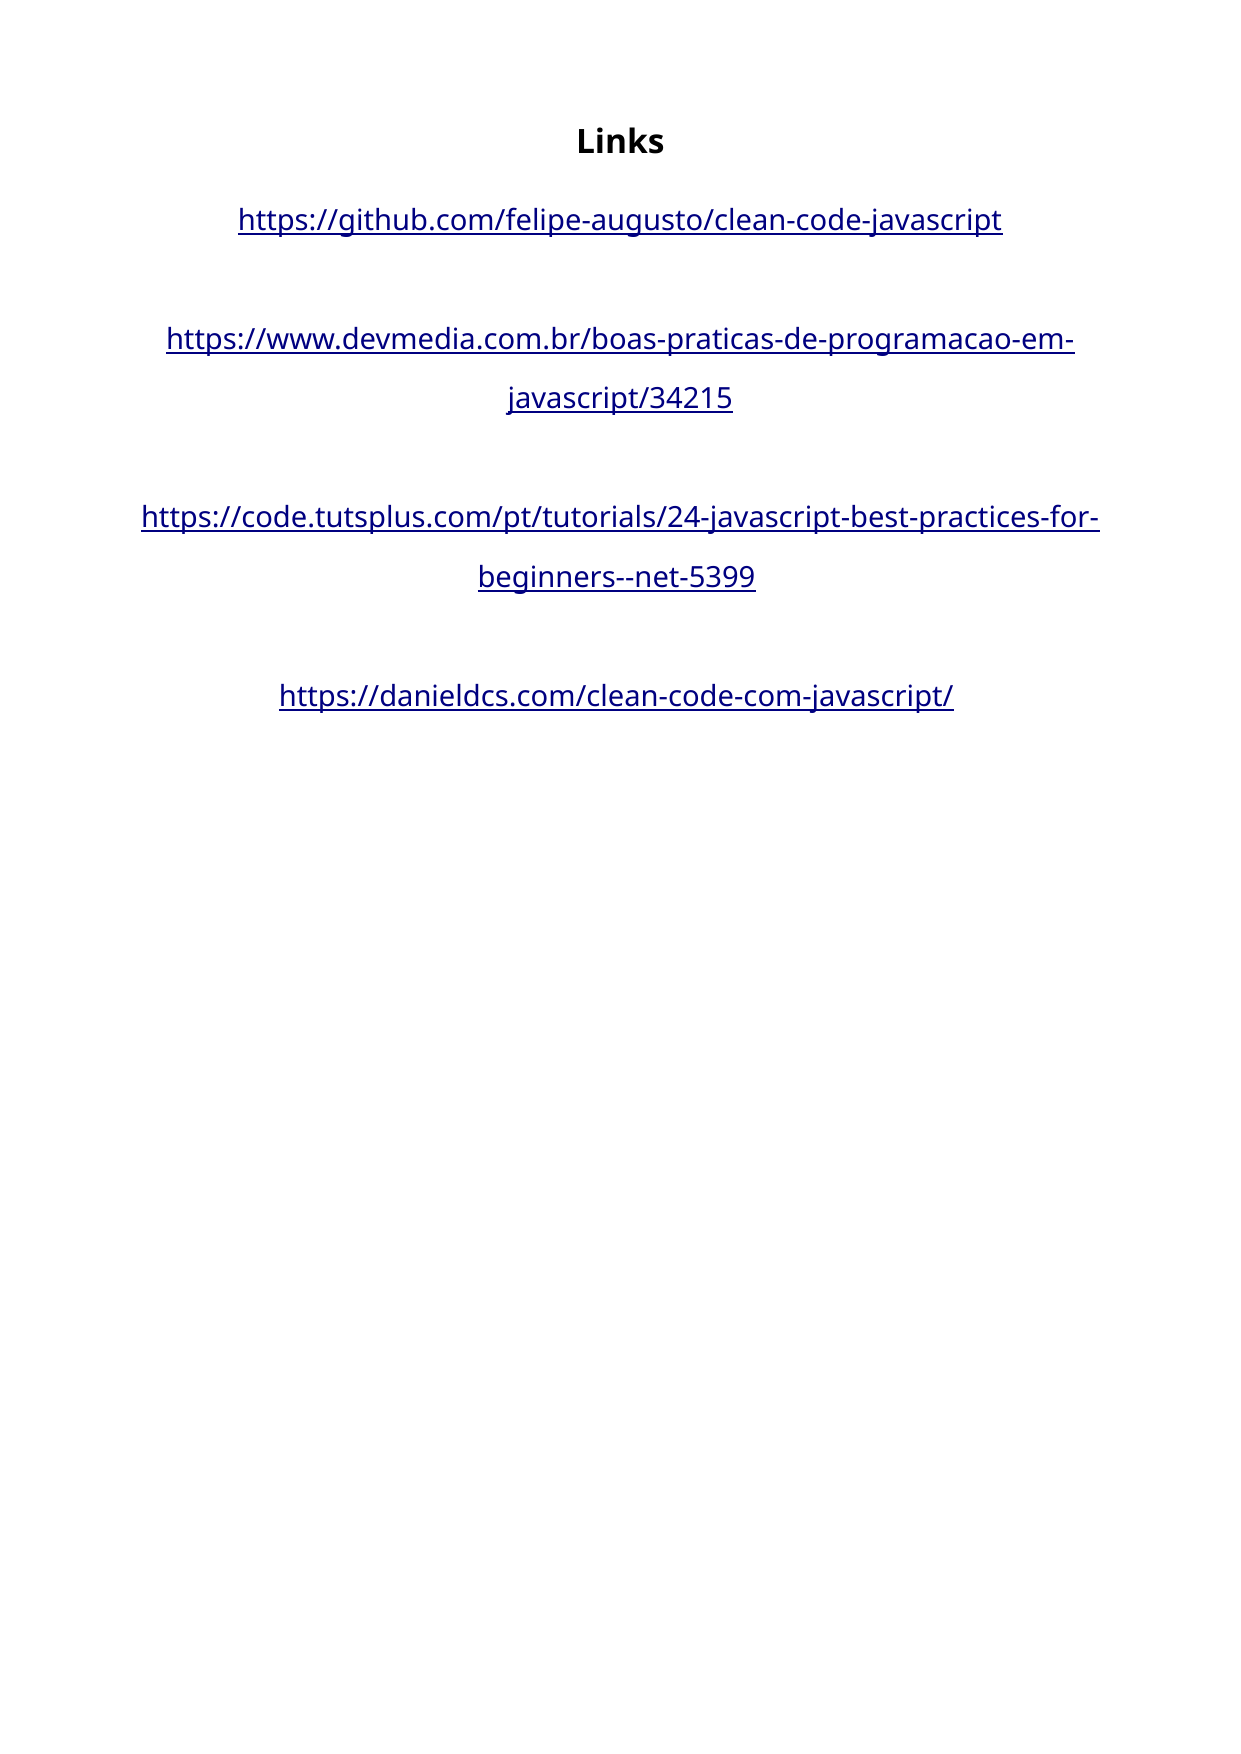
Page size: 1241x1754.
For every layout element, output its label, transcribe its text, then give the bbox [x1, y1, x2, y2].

text https://www.devmedia.com.br/boas-praticas-de-programacao-em-javascript/34215 [118, 318, 1122, 417]
text https://github.com/felipe-augusto/clean-code-javascript [118, 199, 1122, 239]
text https://danieldcs.com/clean-code-com-javascript/ [118, 675, 1122, 715]
subtitle Links [118, 118, 1122, 164]
text https://code.tutsplus.com/pt/tutorials/24-javascript-best-practices-for-beginners--net-5399 [118, 497, 1122, 596]
